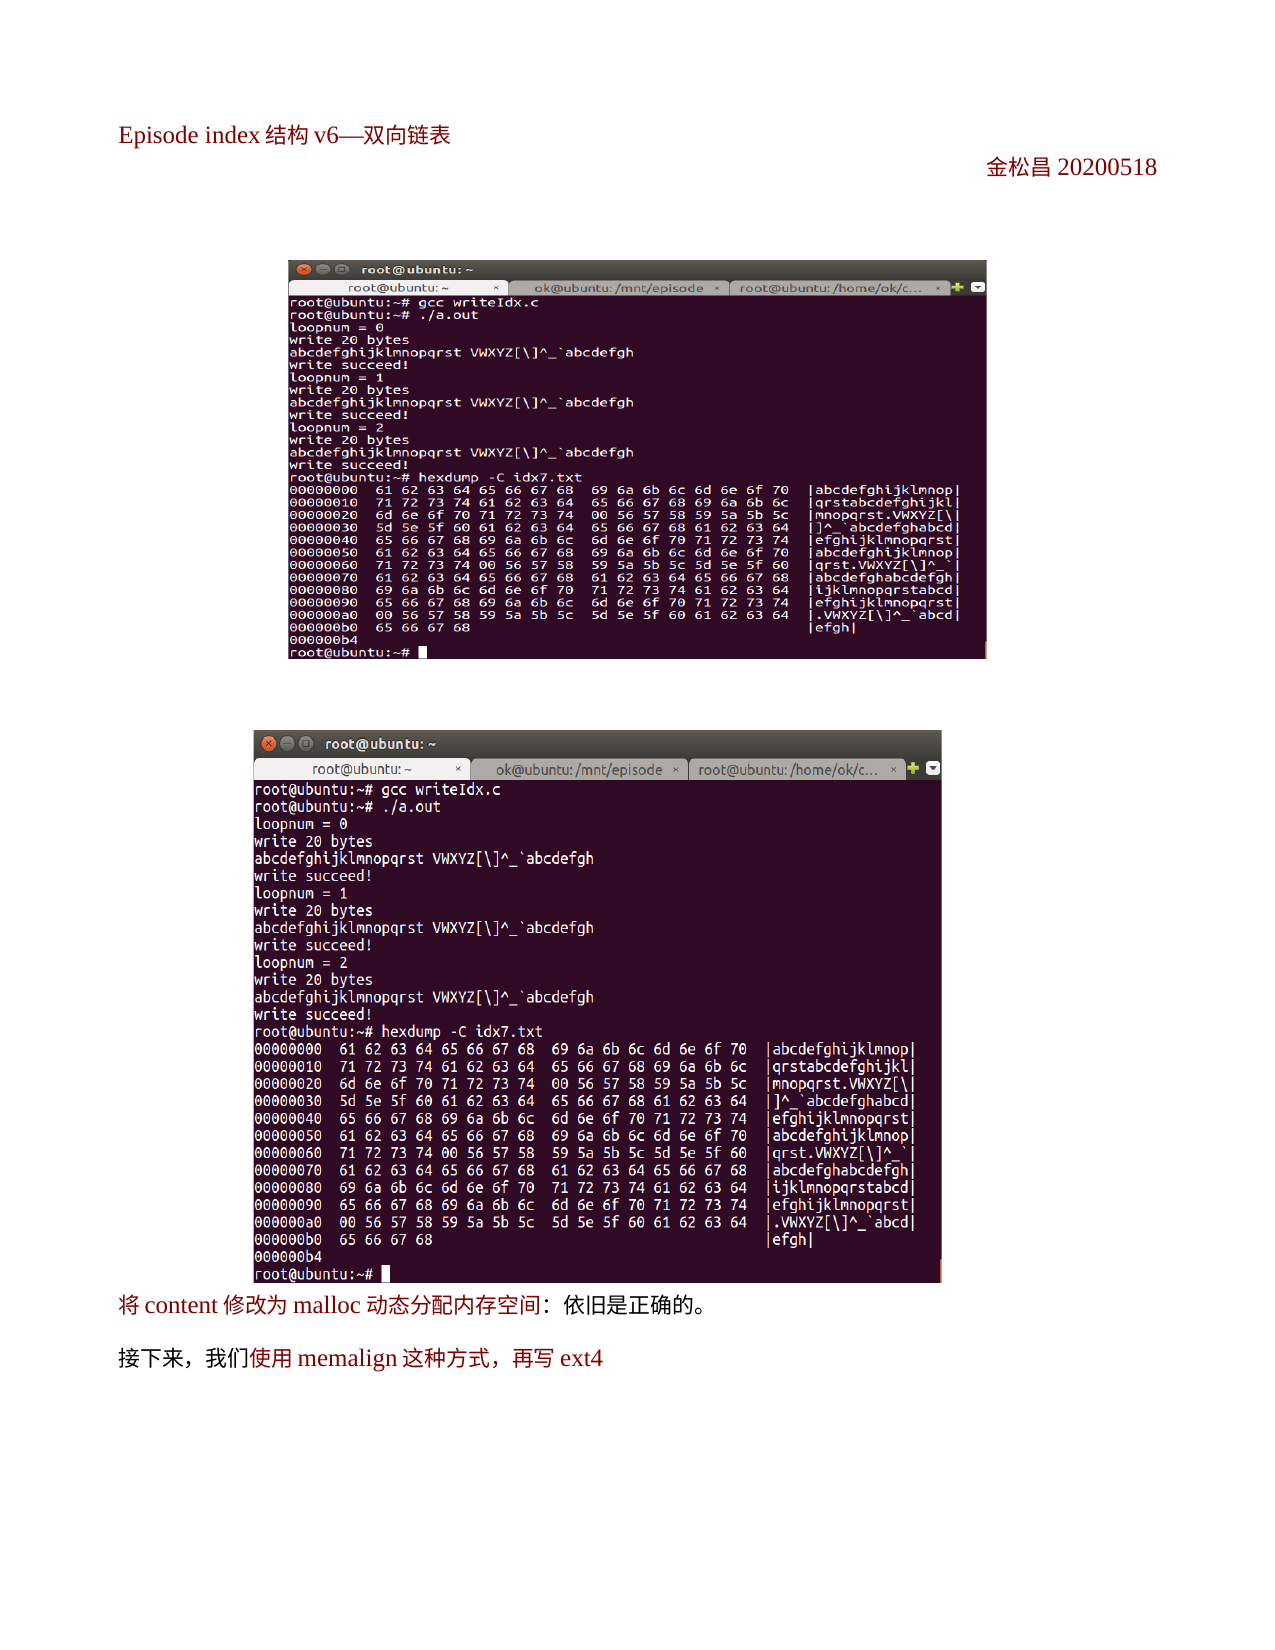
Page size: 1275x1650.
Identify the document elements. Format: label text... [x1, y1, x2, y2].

text 将content修改为malloc动态分配内存空间：依旧是正确的。 [118, 714, 1157, 1320]
picture [288, 260, 987, 659]
picture [253, 730, 942, 1283]
text 接下来，我们使用memalign这种方式，再写ext4 [118, 1341, 1157, 1373]
